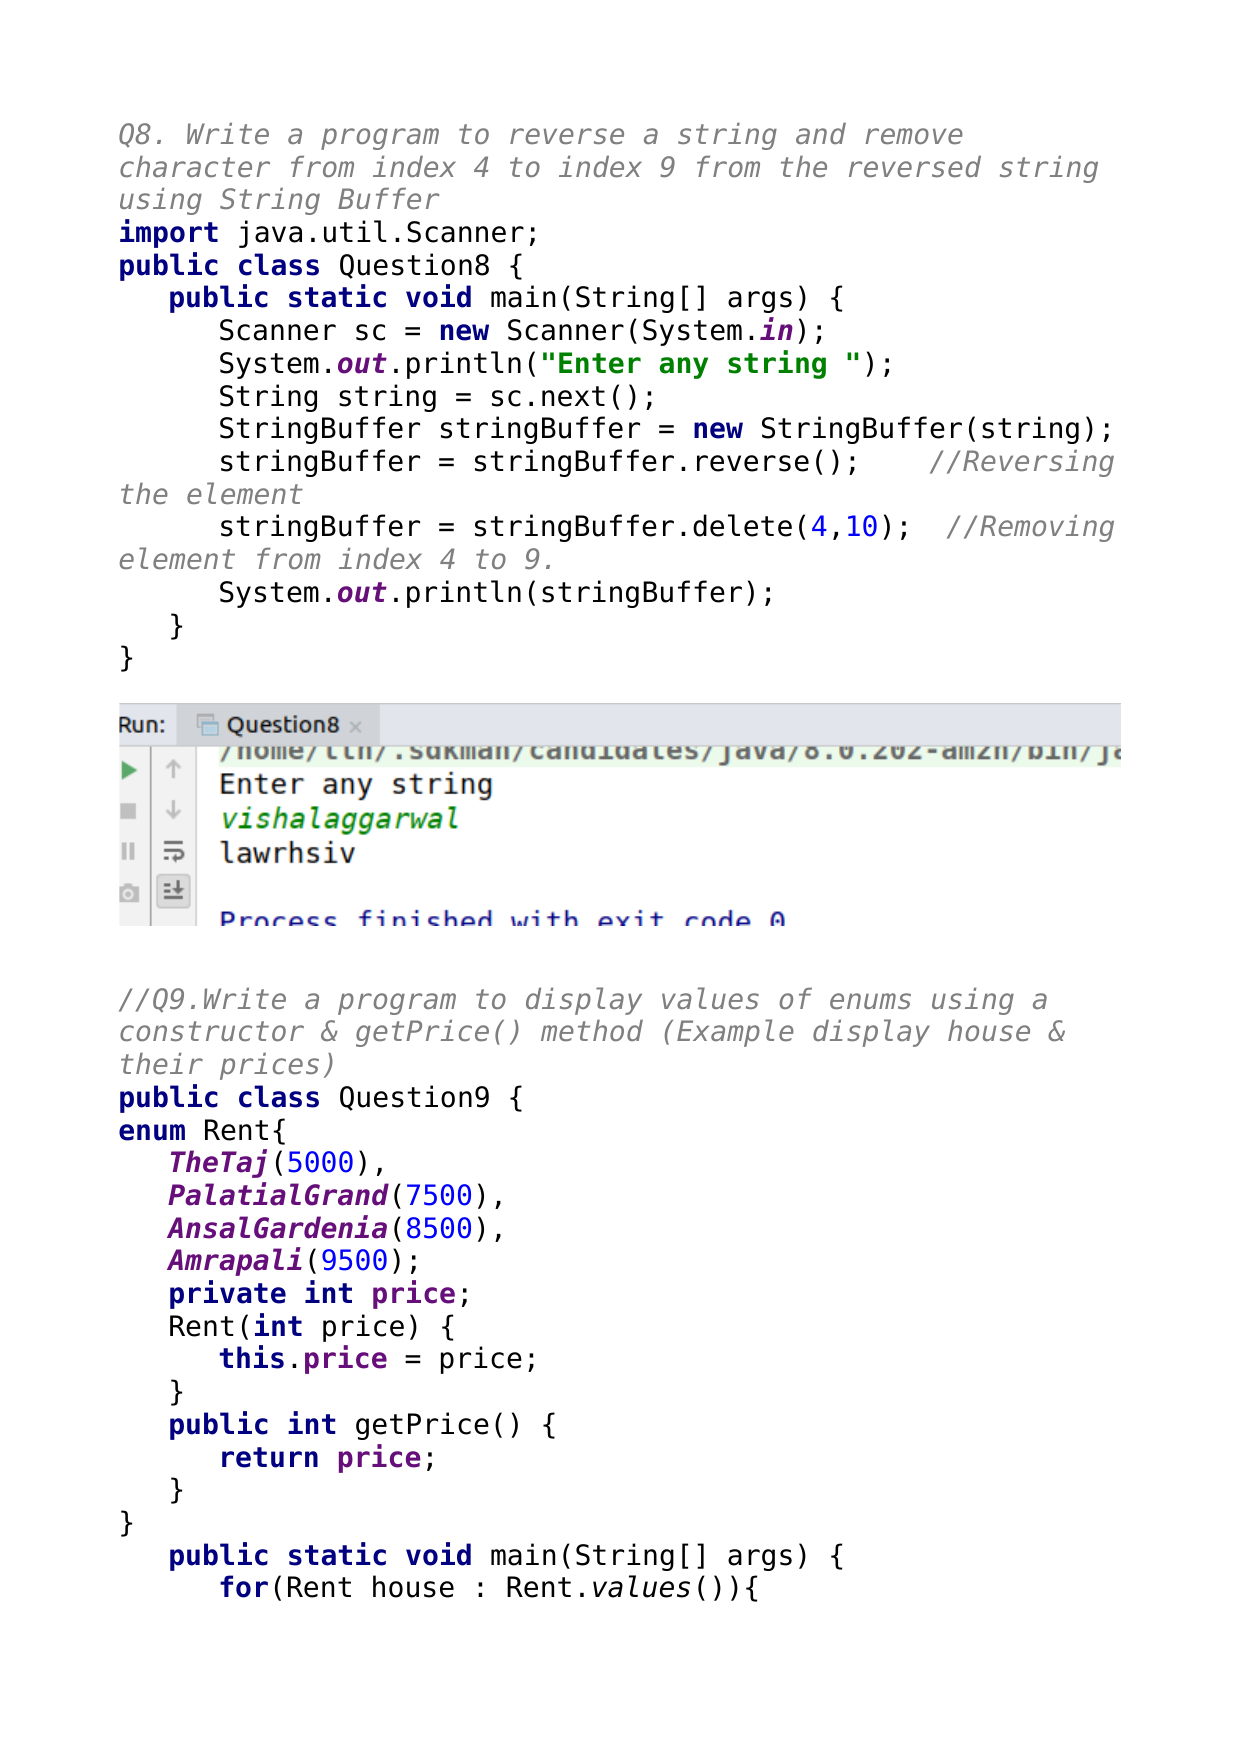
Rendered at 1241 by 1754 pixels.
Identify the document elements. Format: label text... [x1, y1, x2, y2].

text enum Rent{ [118, 1114, 1122, 1147]
text StringBuffer stringBuffer = new StringBuffer(string); [118, 412, 1122, 445]
text } [118, 609, 1122, 641]
text System.out.println("Enter any string "); [118, 347, 1122, 380]
text Q8. Write a program to reverse a string and remove character from index 4 to index 9 from the reversed string using String Buffer [118, 118, 1122, 216]
text this.price = price; [118, 1343, 1122, 1376]
text AnsalGardenia(8500), [118, 1212, 1122, 1245]
text public static void main(String[] args) { [118, 282, 1122, 314]
text //Q9.Write a program to display values of enums using a constructor & getPrice() method (Example display house & their prices) [118, 983, 1122, 1081]
text } [118, 1474, 1122, 1506]
text import java.util.Scanner; [118, 216, 1122, 249]
text return price; [118, 1441, 1122, 1474]
text public class Question8 { [118, 249, 1122, 282]
text } [118, 641, 1122, 674]
text Rent(int price) { [118, 1310, 1122, 1343]
picture [119, 703, 1121, 926]
text stringBuffer = stringBuffer.reverse(); //Reversing the element [118, 445, 1122, 511]
text public class Question9 { [118, 1081, 1122, 1114]
text stringBuffer = stringBuffer.delete(4,10); //Removing element from index 4 to 9. [118, 511, 1122, 576]
text } [118, 1376, 1122, 1408]
text PalatialGrand(7500), [118, 1179, 1122, 1212]
text Scanner sc = new Scanner(System.in); [118, 314, 1122, 347]
text String string = sc.next(); [118, 380, 1122, 412]
text Amrapali(9500); [118, 1245, 1122, 1277]
text for(Rent house : Rent.values()){ [118, 1572, 1122, 1604]
text System.out.println(stringBuffer); [118, 576, 1122, 609]
text public int getPrice() { [118, 1408, 1122, 1441]
text } [118, 1506, 1122, 1539]
text TheTaj(5000), [118, 1147, 1122, 1179]
text public static void main(String[] args) { [118, 1539, 1122, 1572]
text private int price; [118, 1277, 1122, 1310]
